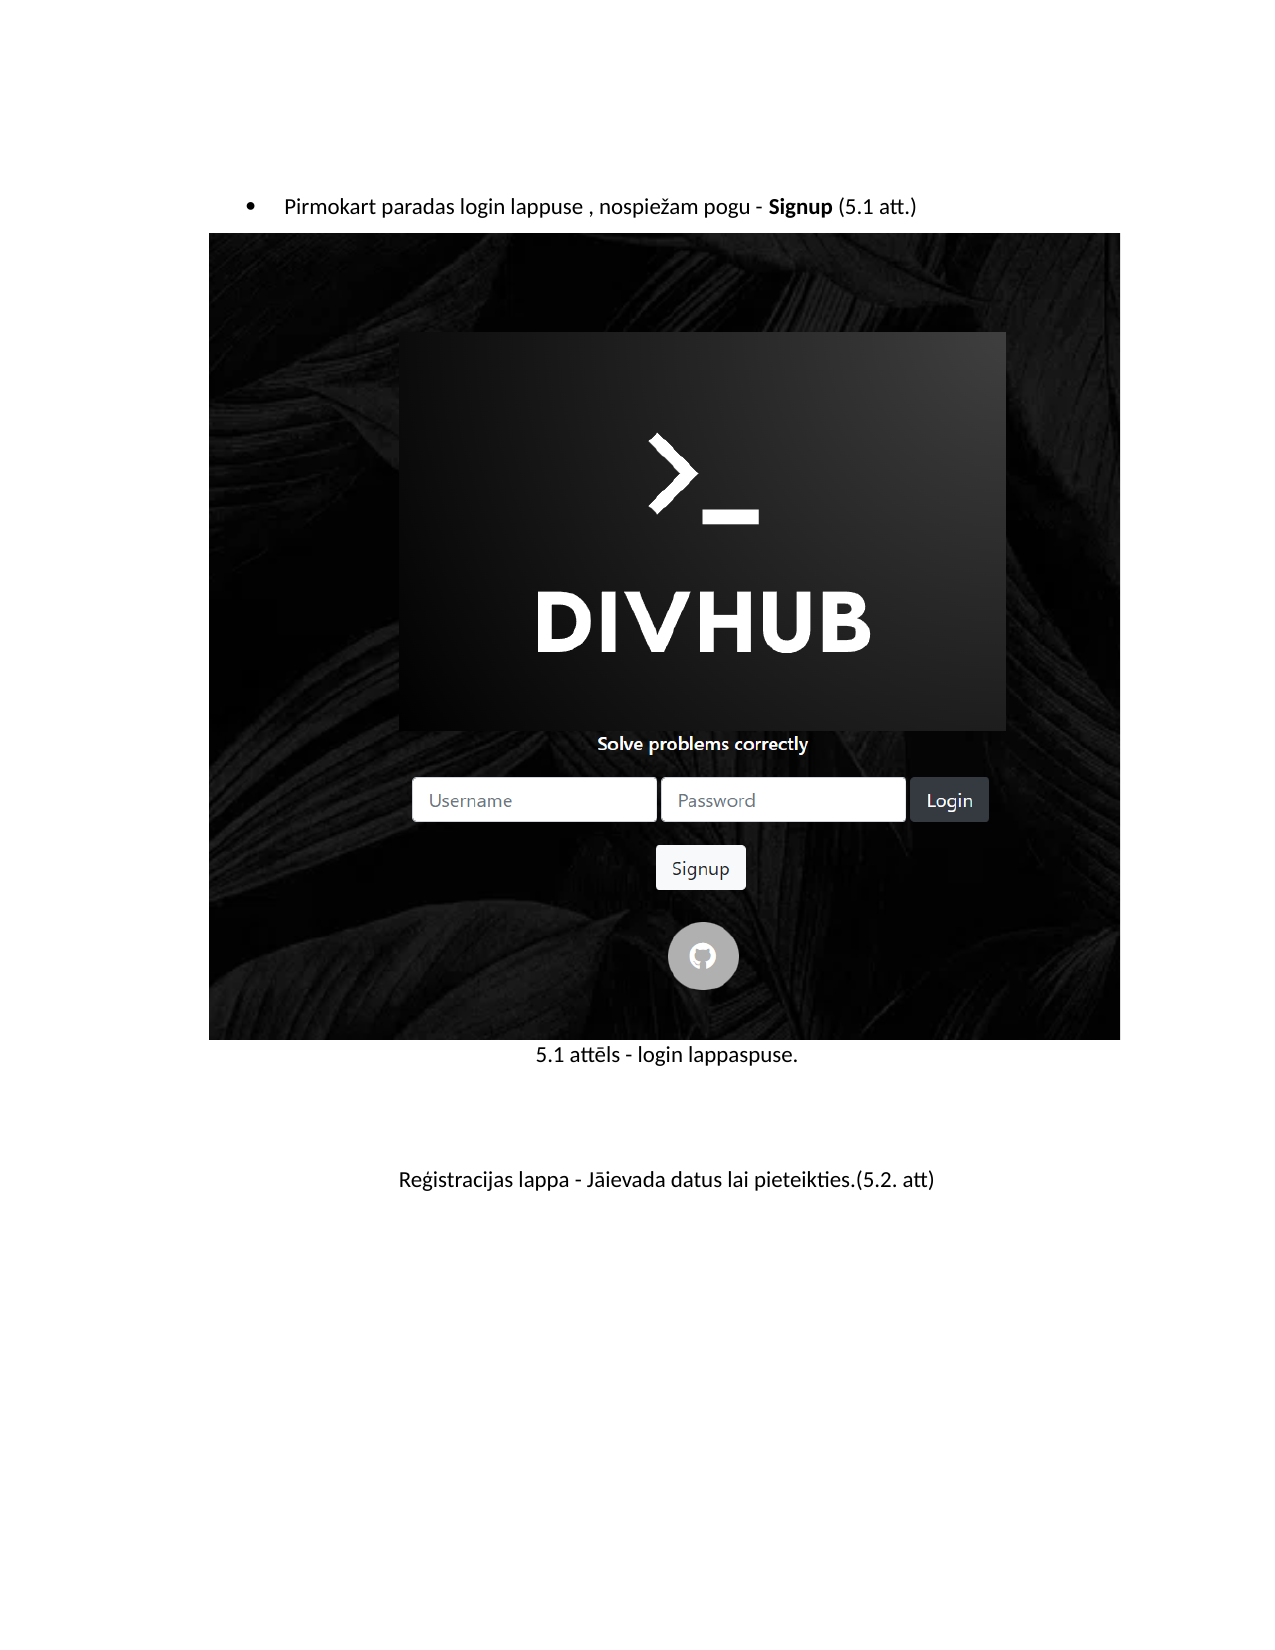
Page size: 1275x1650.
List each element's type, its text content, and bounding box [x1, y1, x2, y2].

text Reģistracijas lappa - Jāievada datus lai pieteikties.(5.2. att) [150, 1166, 1125, 1194]
text 5.1 attēls - login lappaspuse. [150, 1040, 1125, 1068]
list Pirmokart paradas login lappuse , nospiežam pogu - Signup (5.1 att.) [247, 192, 1125, 220]
